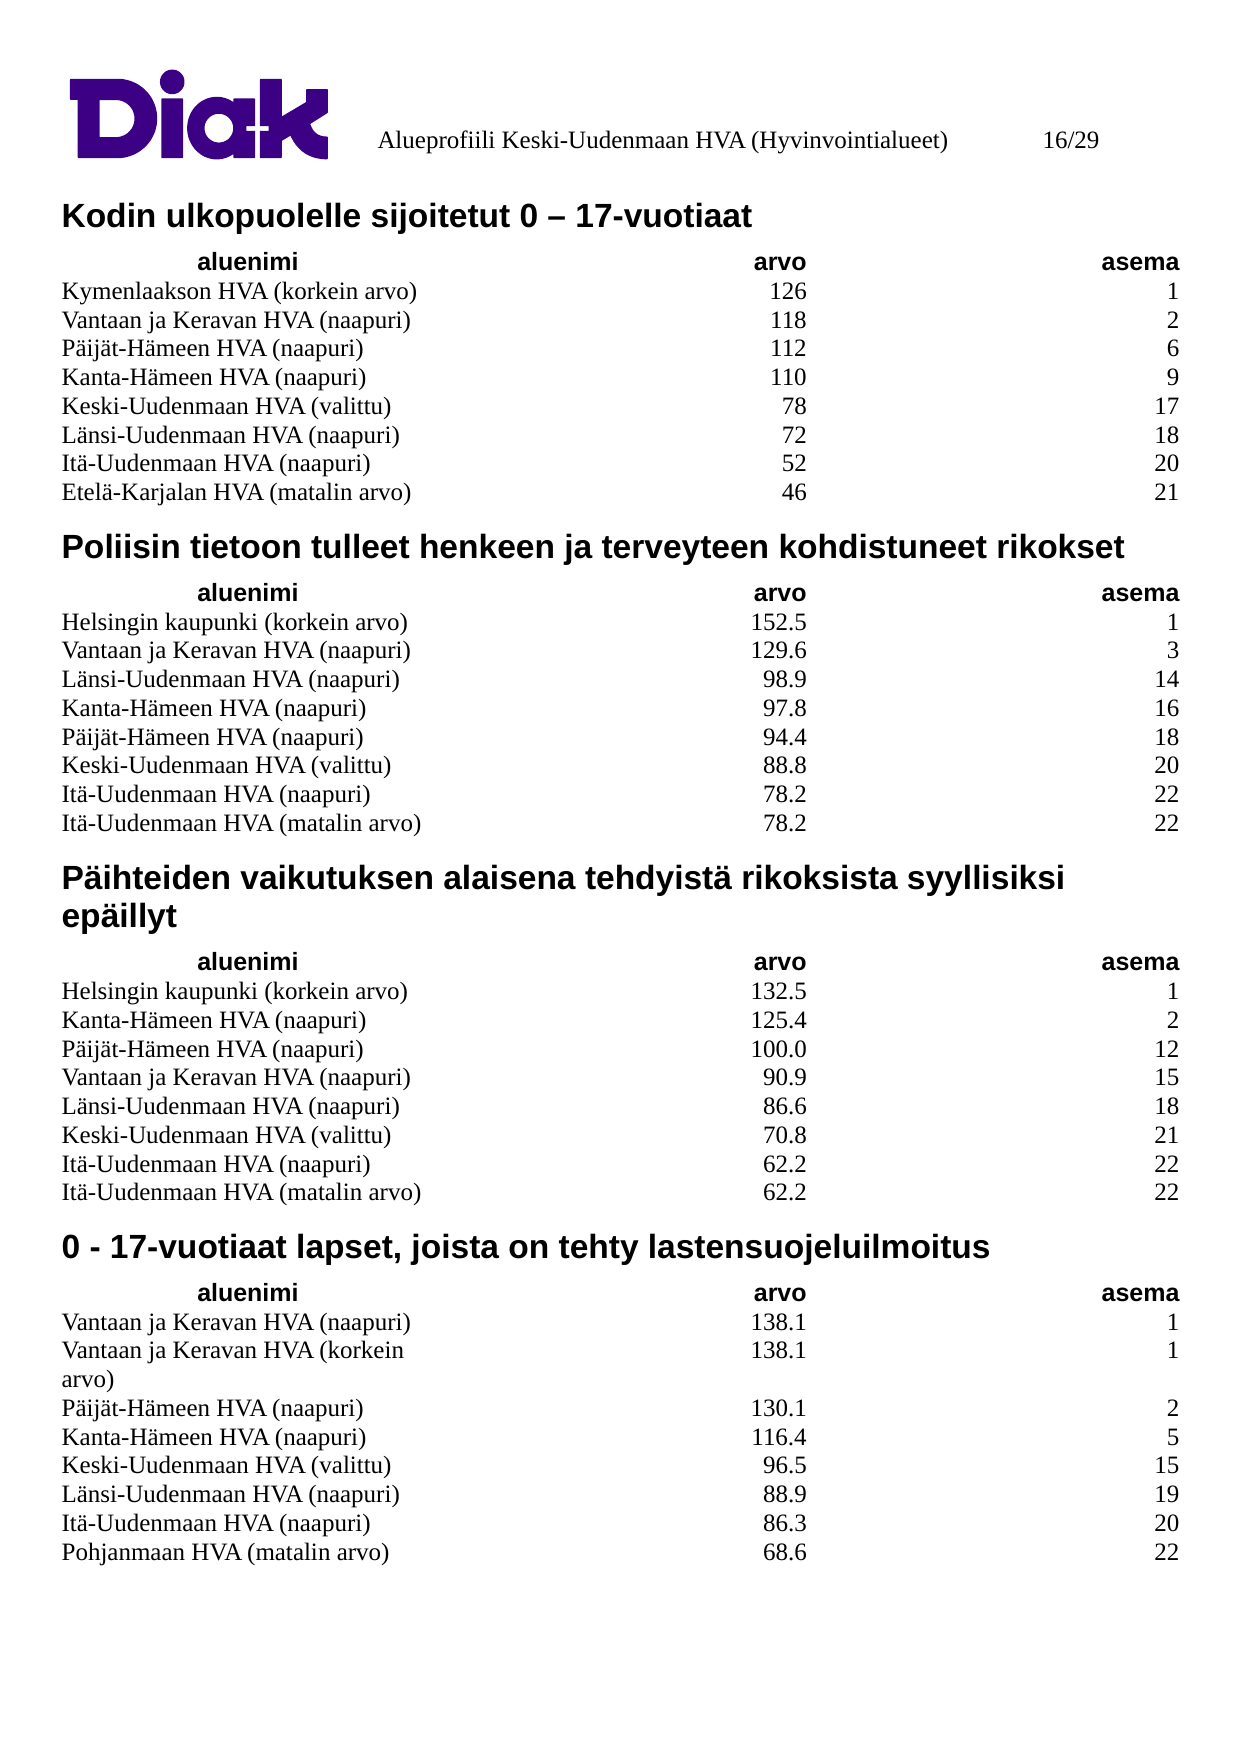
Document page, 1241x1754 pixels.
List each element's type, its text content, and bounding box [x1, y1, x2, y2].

table_cell 72 [434, 420, 806, 448]
table_cell Itä-Uudenmaan HVA (matalin arvo) [61, 1178, 434, 1206]
table_cell Kanta-Hämeen HVA (naapuri) [61, 693, 434, 722]
table_header arvo [434, 578, 806, 607]
table_cell 112 [434, 334, 806, 362]
table_cell 20 [806, 751, 1179, 779]
table_cell Helsingin kaupunki (korkein arvo) [61, 607, 434, 636]
table_cell 1 [806, 607, 1179, 636]
table_cell Vantaan ja Keravan HVA (naapuri) [61, 1063, 434, 1091]
table_cell Kanta-Hämeen HVA (naapuri) [61, 1422, 434, 1451]
table_cell 15 [806, 1451, 1179, 1479]
subtitle Poliisin tietoon tulleet henkeen ja terveyteen kohdistuneet rikokset [61, 527, 1179, 566]
table_cell 1 [806, 1336, 1179, 1393]
table_cell Länsi-Uudenmaan HVA (naapuri) [61, 664, 434, 693]
table_header arvo [434, 247, 806, 276]
table_cell 68.6 [434, 1537, 806, 1566]
table_cell Vantaan ja Keravan HVA (naapuri) [61, 305, 434, 333]
subtitle Kodin ulkopuolelle sijoitetut 0 – 17-vuotiaat [61, 196, 1179, 235]
table_cell 126 [434, 276, 806, 305]
table_header arvo [434, 1278, 806, 1307]
table_cell 1 [806, 976, 1179, 1005]
table_cell 52 [434, 449, 806, 477]
table_cell Keski-Uudenmaan HVA (valittu) [61, 1451, 434, 1479]
table_cell 20 [806, 449, 1179, 477]
table_cell 20 [806, 1508, 1179, 1537]
table_cell Keski-Uudenmaan HVA (valittu) [61, 391, 434, 420]
table_cell 16 [806, 693, 1179, 722]
table_header aluenimi [61, 1278, 434, 1307]
table_cell 70.8 [434, 1120, 806, 1149]
table_cell 138.1 [434, 1336, 806, 1393]
table_cell Keski-Uudenmaan HVA (valittu) [61, 751, 434, 779]
table_cell Päijät-Hämeen HVA (naapuri) [61, 722, 434, 751]
table_cell 62.2 [434, 1149, 806, 1177]
table_cell Itä-Uudenmaan HVA (naapuri) [61, 779, 434, 808]
table_cell Päijät-Hämeen HVA (naapuri) [61, 1393, 434, 1422]
table_cell 15 [806, 1063, 1179, 1091]
table_cell Etelä-Karjalan HVA (matalin arvo) [61, 477, 434, 506]
table_cell 22 [806, 1149, 1179, 1177]
table_cell 9 [806, 362, 1179, 391]
table_cell 118 [434, 305, 806, 333]
table_header aluenimi [61, 948, 434, 976]
table_cell Länsi-Uudenmaan HVA (naapuri) [61, 1479, 434, 1508]
table_cell 88.8 [434, 751, 806, 779]
table_cell 86.6 [434, 1091, 806, 1120]
table_cell 110 [434, 362, 806, 391]
table_header asema [806, 1278, 1179, 1307]
table_cell 22 [806, 1178, 1179, 1206]
table_cell 90.9 [434, 1063, 806, 1091]
table_cell 22 [806, 1537, 1179, 1566]
table_cell Itä-Uudenmaan HVA (naapuri) [61, 1149, 434, 1177]
table_cell Helsingin kaupunki (korkein arvo) [61, 976, 434, 1005]
table_header asema [806, 578, 1179, 607]
table_cell 129.6 [434, 636, 806, 664]
table_cell Itä-Uudenmaan HVA (naapuri) [61, 449, 434, 477]
table_cell 2 [806, 1005, 1179, 1034]
table_cell 1 [806, 276, 1179, 305]
table_cell 100.0 [434, 1034, 806, 1062]
table_cell Vantaan ja Keravan HVA (naapuri) [61, 1307, 434, 1336]
table_cell Länsi-Uudenmaan HVA (naapuri) [61, 420, 434, 448]
table_cell Kanta-Hämeen HVA (naapuri) [61, 1005, 434, 1034]
table_header arvo [434, 948, 806, 976]
table_cell Päijät-Hämeen HVA (naapuri) [61, 334, 434, 362]
table_cell 21 [806, 1120, 1179, 1149]
table_header asema [806, 247, 1179, 276]
table_cell 125.4 [434, 1005, 806, 1034]
table_cell 78 [434, 391, 806, 420]
table_cell 96.5 [434, 1451, 806, 1479]
table_cell 88.9 [434, 1479, 806, 1508]
table_cell 21 [806, 477, 1179, 506]
table_header asema [806, 948, 1179, 976]
table_cell 78.2 [434, 779, 806, 808]
table_header aluenimi [61, 578, 434, 607]
table_cell 18 [806, 1091, 1179, 1120]
table_cell 62.2 [434, 1178, 806, 1206]
table_cell Vantaan ja Keravan HVA (naapuri) [61, 636, 434, 664]
table_cell 94.4 [434, 722, 806, 751]
table_cell 22 [806, 808, 1179, 837]
table_cell Päijät-Hämeen HVA (naapuri) [61, 1034, 434, 1062]
table_cell 2 [806, 1393, 1179, 1422]
table_cell 46 [434, 477, 806, 506]
table_cell Vantaan ja Keravan HVA (korkein arvo) [61, 1336, 434, 1393]
table_cell 138.1 [434, 1307, 806, 1336]
table_cell 86.3 [434, 1508, 806, 1537]
table_cell Länsi-Uudenmaan HVA (naapuri) [61, 1091, 434, 1120]
table_cell 97.8 [434, 693, 806, 722]
subtitle 0 - 17-vuotiaat lapset, joista on tehty lastensuojeluilmoitus [61, 1227, 1179, 1266]
table_cell 116.4 [434, 1422, 806, 1451]
table_cell Itä-Uudenmaan HVA (matalin arvo) [61, 808, 434, 837]
table_cell 17 [806, 391, 1179, 420]
table_cell 14 [806, 664, 1179, 693]
table_cell 98.9 [434, 664, 806, 693]
table_cell 152.5 [434, 607, 806, 636]
table_cell Kymenlaakson HVA (korkein arvo) [61, 276, 434, 305]
table_cell 12 [806, 1034, 1179, 1062]
table_cell 18 [806, 420, 1179, 448]
table_cell Keski-Uudenmaan HVA (valittu) [61, 1120, 434, 1149]
table_cell 22 [806, 779, 1179, 808]
table_cell Itä-Uudenmaan HVA (naapuri) [61, 1508, 434, 1537]
table_cell Pohjanmaan HVA (matalin arvo) [61, 1537, 434, 1566]
table_cell 2 [806, 305, 1179, 333]
table_cell 130.1 [434, 1393, 806, 1422]
table_cell Kanta-Hämeen HVA (naapuri) [61, 362, 434, 391]
table_cell 3 [806, 636, 1179, 664]
table_cell 18 [806, 722, 1179, 751]
table_cell 78.2 [434, 808, 806, 837]
table_cell 132.5 [434, 976, 806, 1005]
table_header aluenimi [61, 247, 434, 276]
table_cell 1 [806, 1307, 1179, 1336]
subtitle Päihteiden vaikutuksen alaisena tehdyistä rikoksista syyllisiksi epäillyt [61, 858, 1179, 935]
table_cell 5 [806, 1422, 1179, 1451]
table_cell 19 [806, 1479, 1179, 1508]
table_cell 6 [806, 334, 1179, 362]
